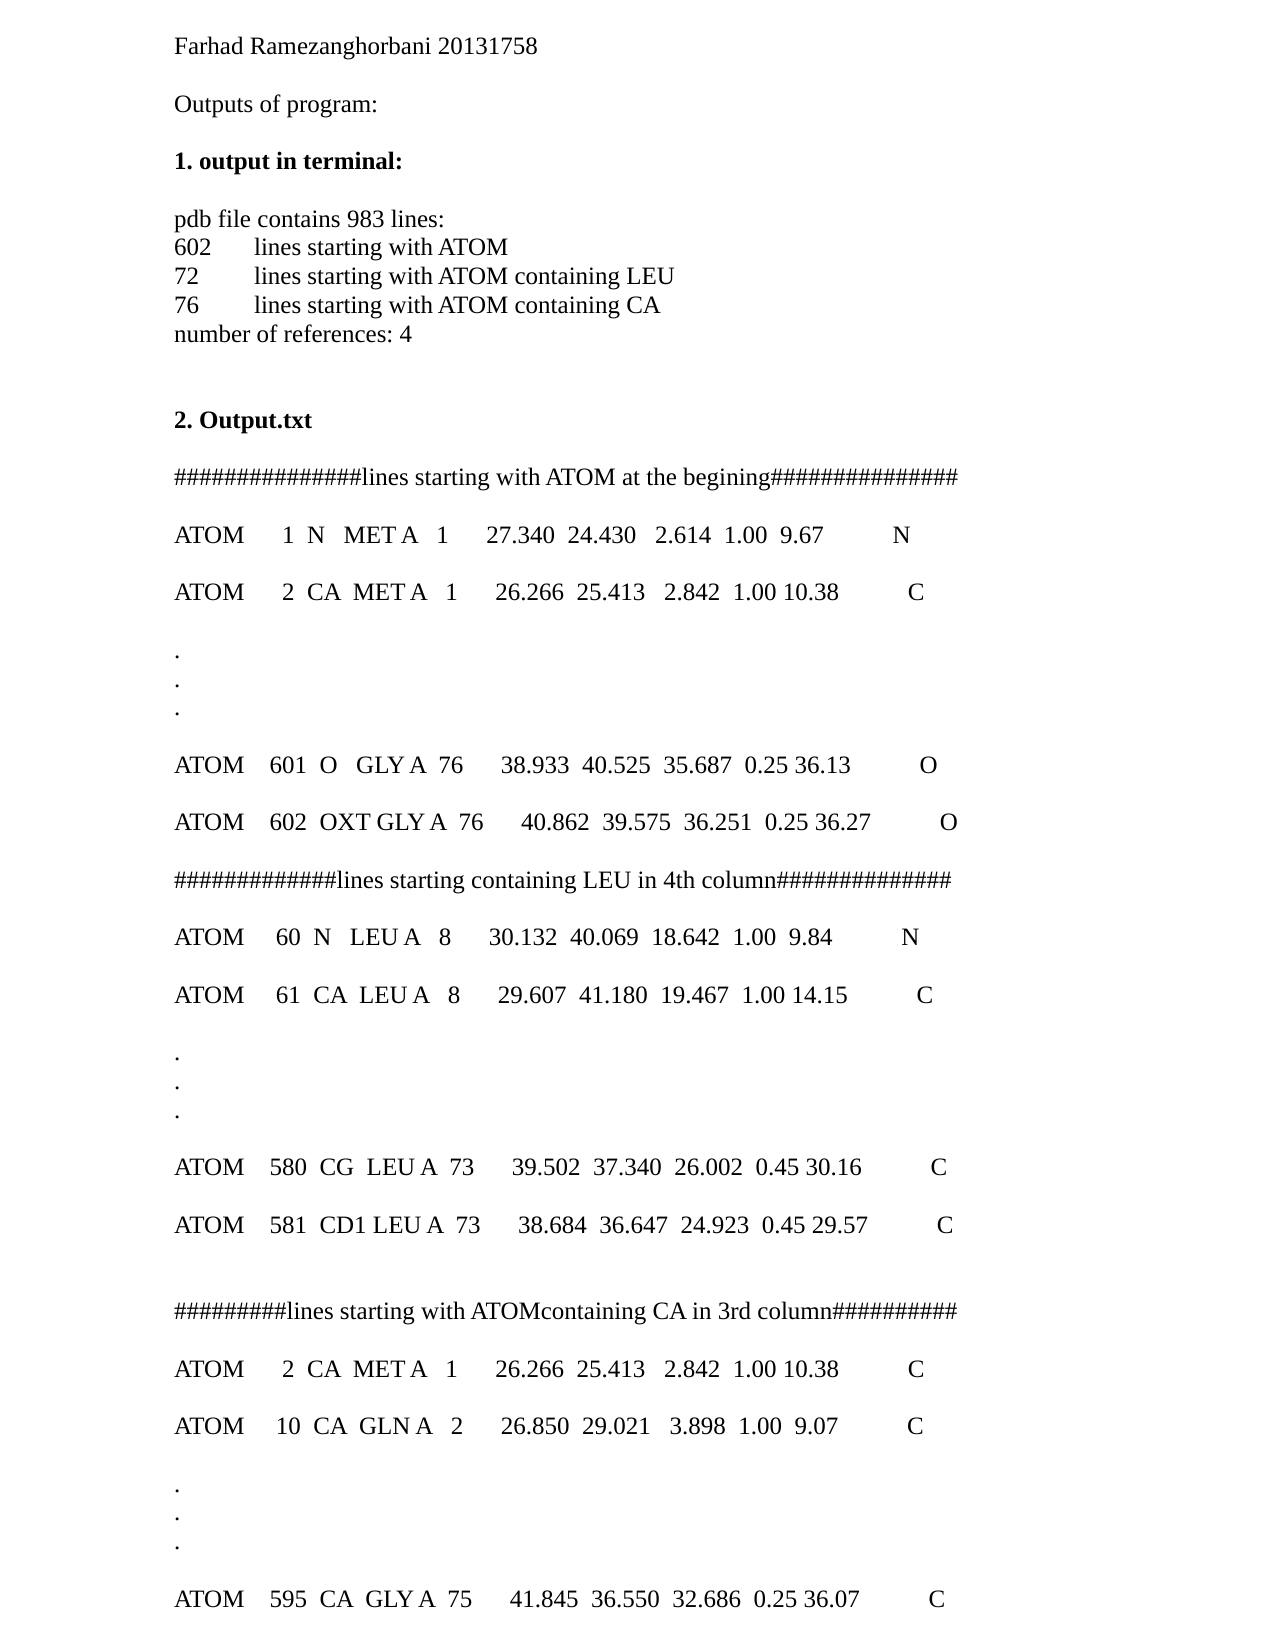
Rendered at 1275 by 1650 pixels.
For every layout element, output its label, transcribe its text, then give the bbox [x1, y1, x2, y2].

text 1. output in terminal: [174, 146, 1144, 175]
text . [174, 635, 1144, 664]
text ATOM 10 CA GLN A 2 26.850 29.021 3.898 1.00 9.07 C [174, 1411, 1144, 1440]
text ATOM 595 CA GLY A 75 41.845 36.550 32.686 0.25 36.07 C [174, 1584, 1144, 1612]
text 602 lines starting with ATOM [174, 232, 1144, 261]
text . [174, 1037, 1144, 1066]
text ATOM 1 N MET A 1 27.340 24.430 2.614 1.00 9.67 N [174, 520, 1144, 549]
text #########lines starting with ATOMcontaining CA in 3rd column########## [174, 1296, 1144, 1325]
text ###############lines starting with ATOM at the begining############### [174, 462, 1144, 491]
text ATOM 601 O GLY A 76 38.933 40.525 35.687 0.25 36.13 O [174, 750, 1144, 779]
text ATOM 61 CA LEU A 8 29.607 41.180 19.467 1.00 14.15 C [174, 980, 1144, 1009]
text ATOM 60 N LEU A 8 30.132 40.069 18.642 1.00 9.84 N [174, 922, 1144, 951]
text . [174, 664, 1144, 692]
text #############lines starting containing LEU in 4th column############## [174, 865, 1144, 894]
text 2. Output.txt [174, 405, 1144, 434]
text ATOM 581 CD1 LEU A 73 38.684 36.647 24.923 0.45 29.57 C [174, 1210, 1144, 1239]
text Farhad Ramezanghorbani 20131758 [174, 31, 1144, 60]
text ATOM 2 CA MET A 1 26.266 25.413 2.842 1.00 10.38 C [174, 577, 1144, 606]
text ATOM 602 OXT GLY A 76 40.862 39.575 36.251 0.25 36.27 O [174, 807, 1144, 836]
text pdb file contains 983 lines: [174, 204, 1144, 232]
text number of references: 4 [174, 319, 1144, 347]
text . [174, 1066, 1144, 1095]
text . [174, 1497, 1144, 1526]
text ATOM 580 CG LEU A 73 39.502 37.340 26.002 0.45 30.16 C [174, 1152, 1144, 1181]
text . [174, 1095, 1144, 1124]
text 76 lines starting with ATOM containing CA [174, 290, 1144, 319]
text . [174, 692, 1144, 721]
text Outputs of program: [174, 89, 1144, 117]
text . [174, 1469, 1144, 1497]
text 72 lines starting with ATOM containing LEU [174, 261, 1144, 290]
text . [174, 1526, 1144, 1555]
text ATOM 2 CA MET A 1 26.266 25.413 2.842 1.00 10.38 C [174, 1354, 1144, 1382]
